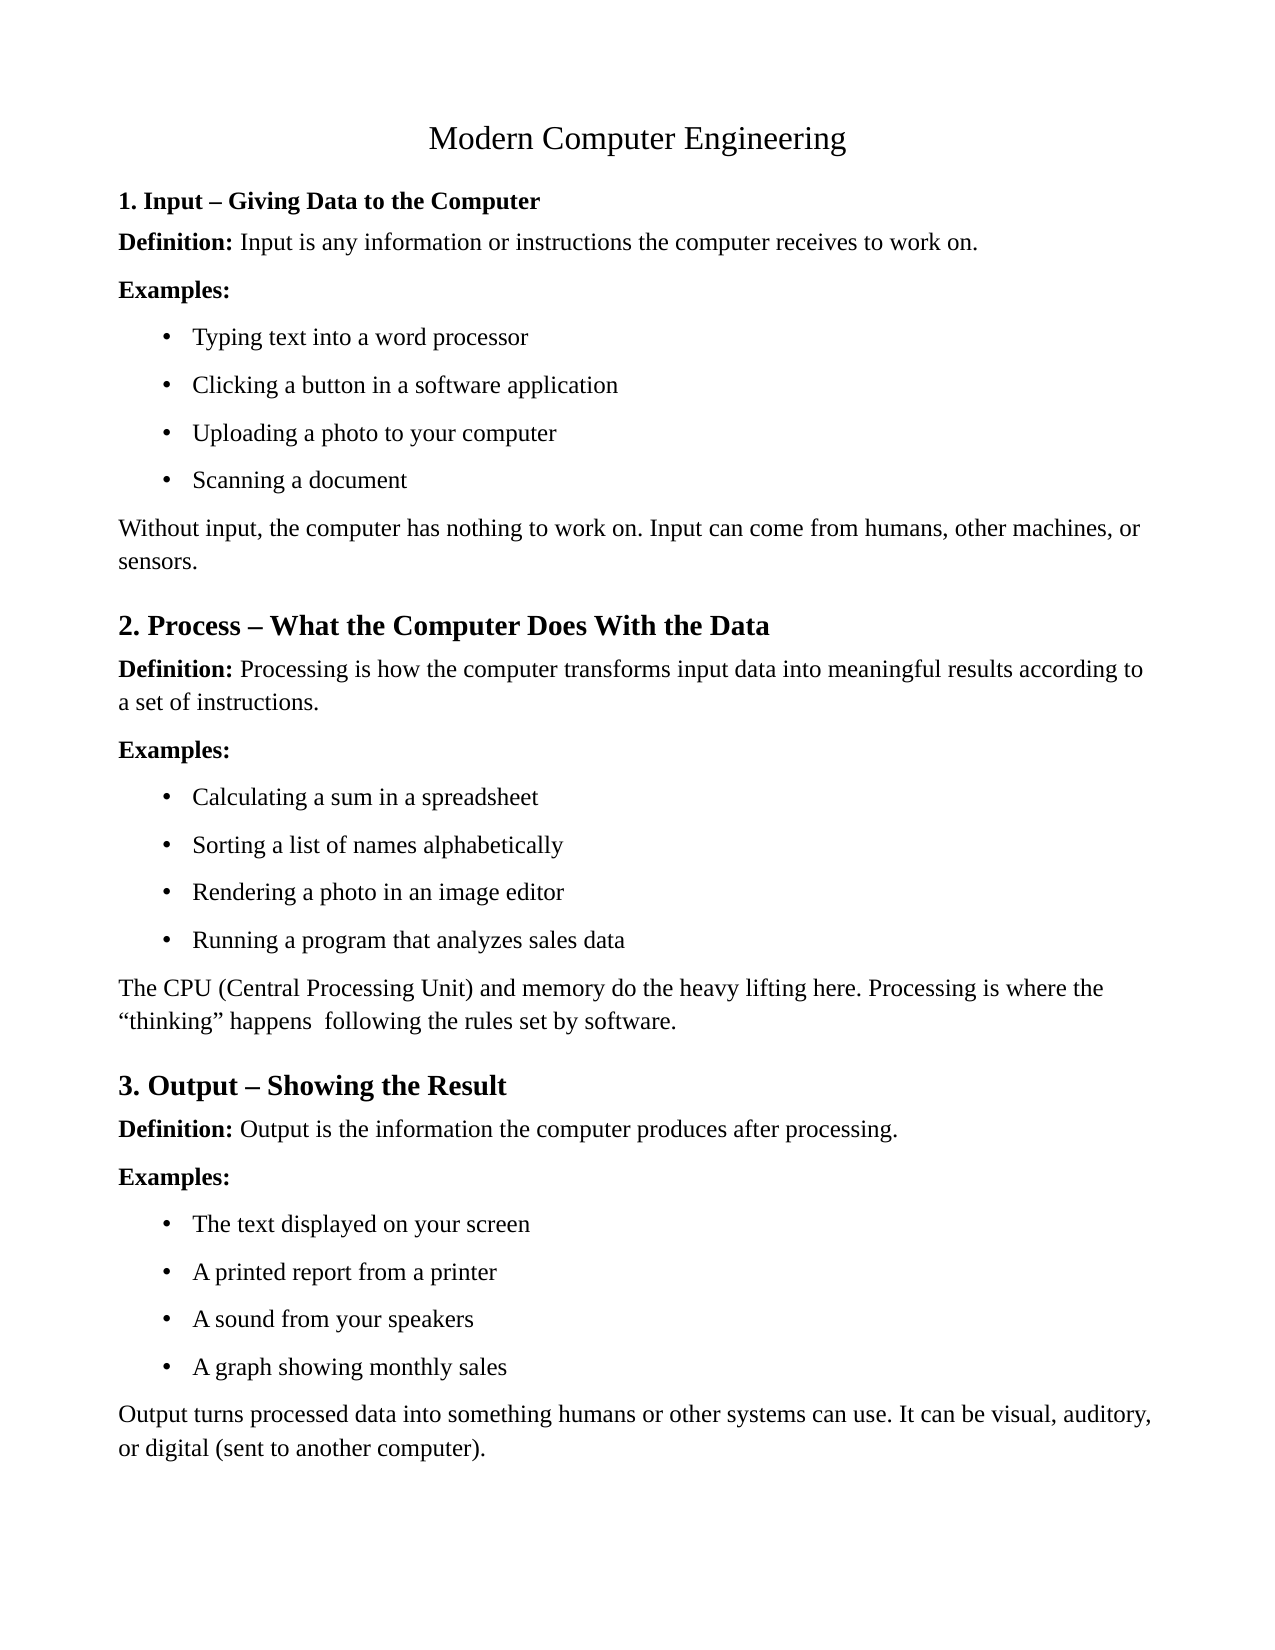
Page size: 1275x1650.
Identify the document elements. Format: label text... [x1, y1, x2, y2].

text Output turns processed data into something humans or other systems can use. It can be visual, auditory, or digital (sent to another computer). [118, 1399, 1157, 1461]
text Examples: [118, 735, 1157, 763]
text Definition: Output is the information the computer produces after processing. [118, 1114, 1157, 1143]
text Examples: [118, 1162, 1157, 1190]
list Scanning a document [162, 465, 1157, 494]
list Clicking a button in a software application [162, 370, 1157, 399]
list Calculating a sum in a spreadsheet [162, 782, 1157, 811]
list Uploading a photo to your computer [162, 418, 1157, 446]
list Sorting a list of names alphabetically [162, 830, 1157, 859]
list The text displayed on your screen [162, 1209, 1157, 1238]
subtitle 2. Process – What the Computer Does With the Data [118, 608, 1157, 642]
list Rendering a photo in an image editor [162, 877, 1157, 906]
text Examples: [118, 275, 1157, 303]
list Typing text into a word processor [162, 322, 1157, 351]
text Definition: Input is any information or instructions the computer receives to work on. [118, 227, 1157, 256]
subtitle 1. Input – Giving Data to the Computer [118, 186, 1157, 215]
text The CPU (Central Processing Unit) and memory do the heavy lifting here. Processing is where the “thinking” happens following the rules set by software. [118, 973, 1157, 1034]
list A graph showing monthly sales [162, 1352, 1157, 1381]
list A printed report from a printer [162, 1257, 1157, 1286]
text Without input, the computer has nothing to work on. Input can come from humans, other machines, or sensors. [118, 513, 1157, 574]
list Running a program that analyzes sales data [162, 925, 1157, 954]
list A sound from your speakers [162, 1304, 1157, 1333]
text Definition: Processing is how the computer transforms input data into meaningful results according to a set of instructions. [118, 654, 1157, 716]
subtitle 3. Output – Showing the Result [118, 1068, 1157, 1101]
